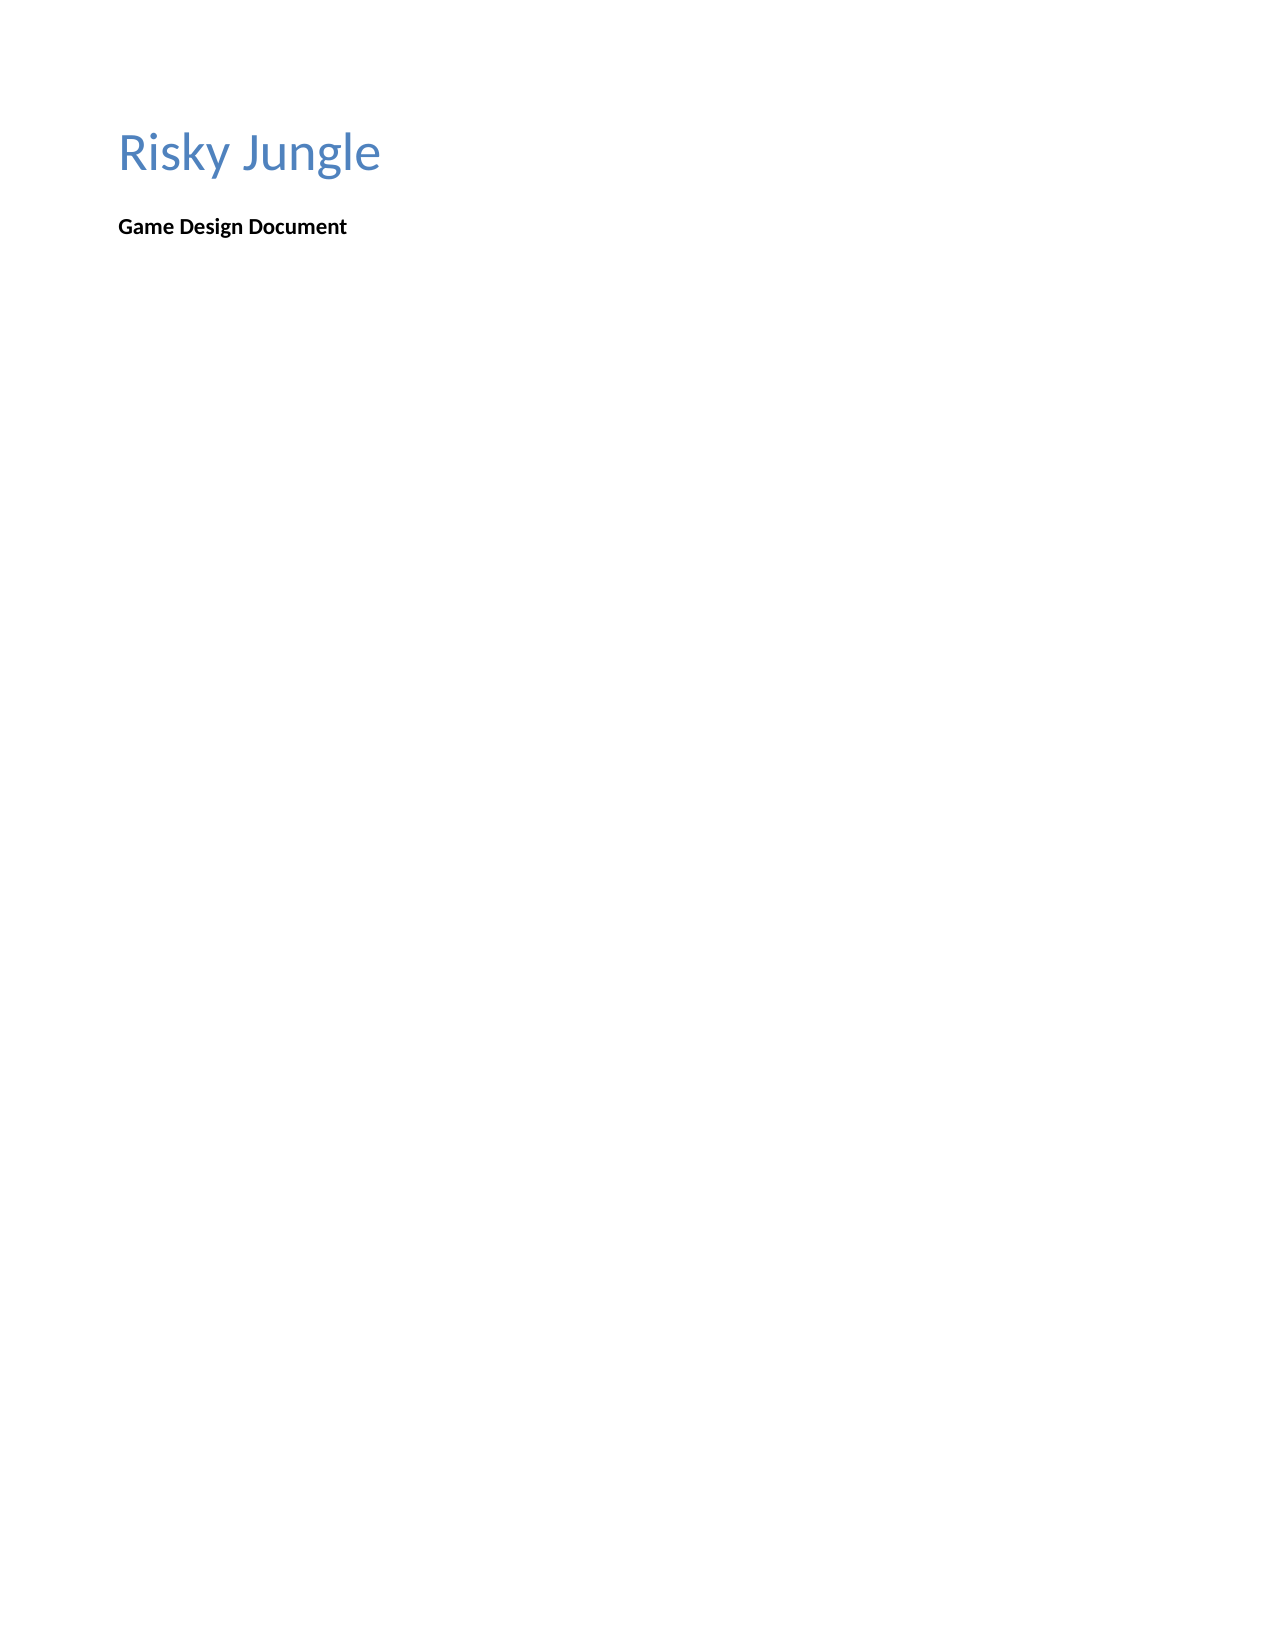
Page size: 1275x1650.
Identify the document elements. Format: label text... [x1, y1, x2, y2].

text Risky Jungle [118, 118, 1157, 184]
text Game Design Document [118, 212, 1157, 240]
